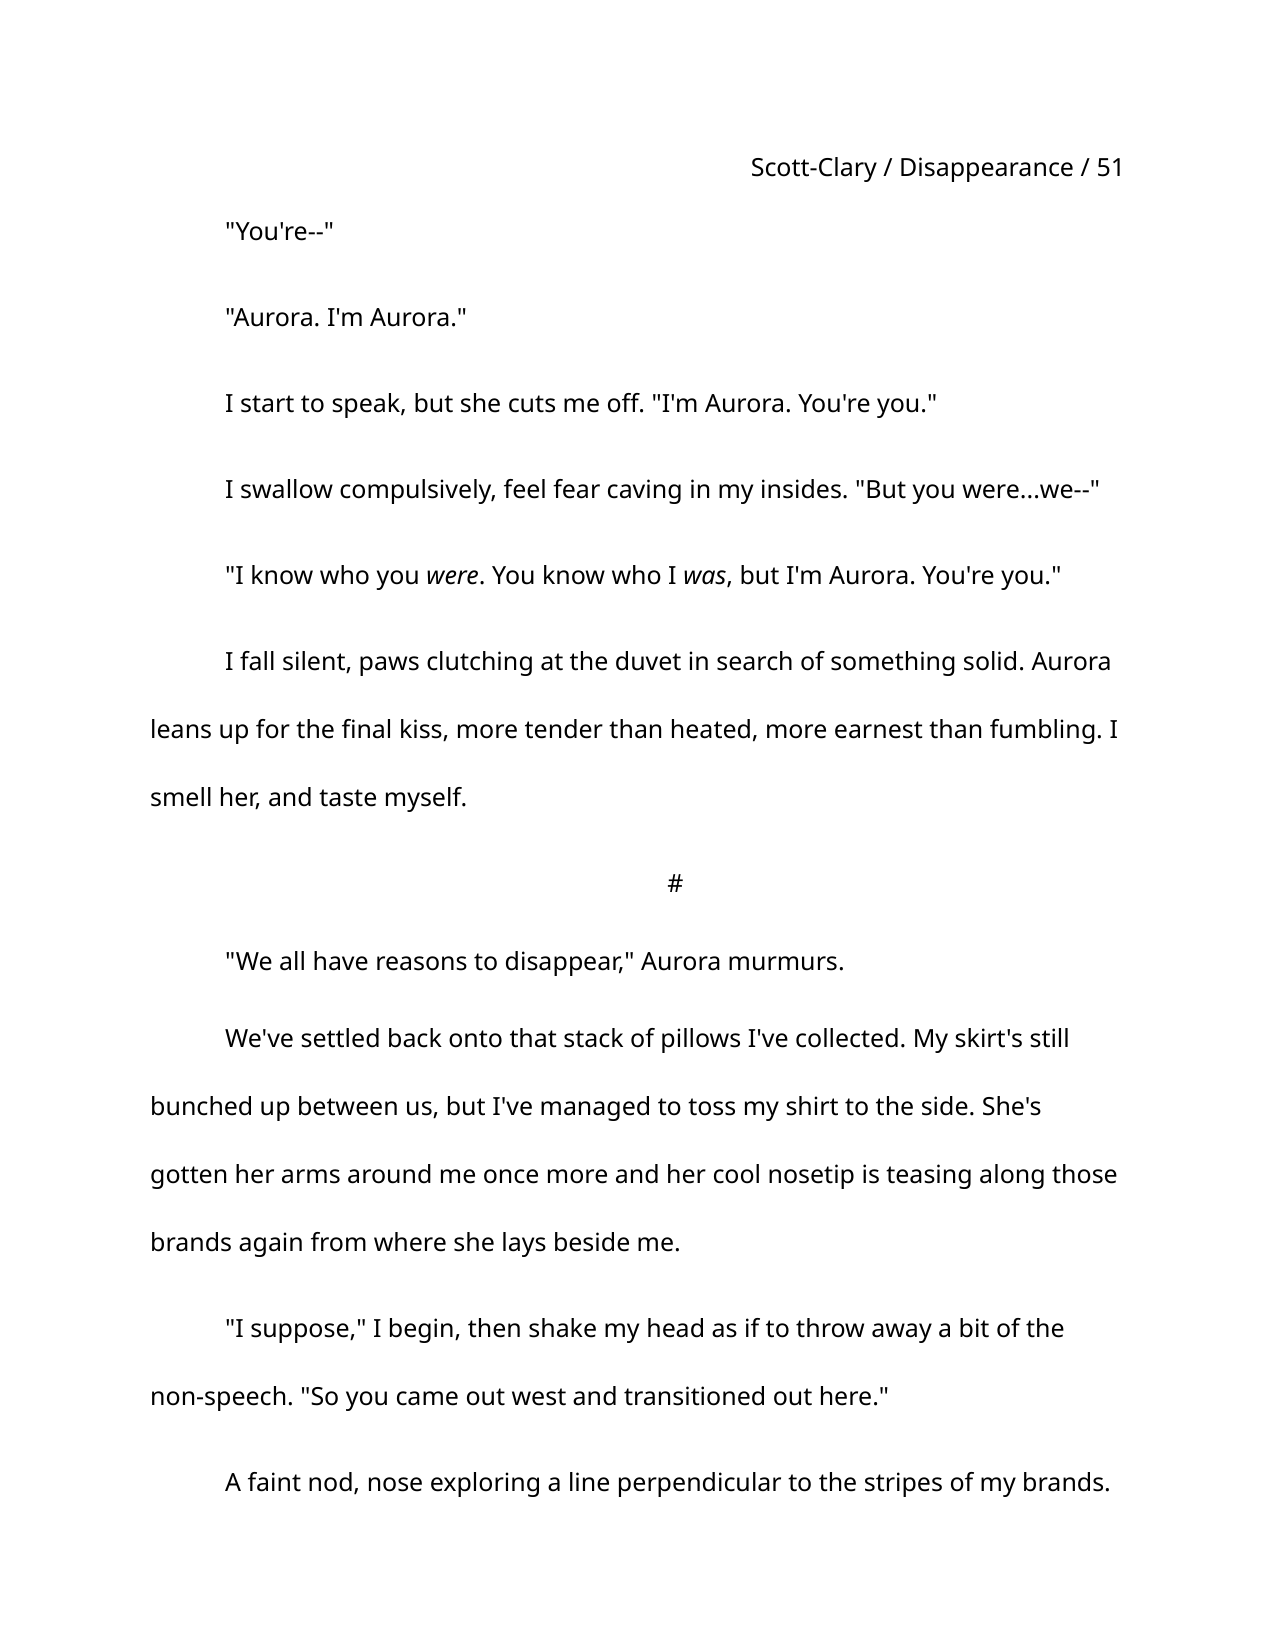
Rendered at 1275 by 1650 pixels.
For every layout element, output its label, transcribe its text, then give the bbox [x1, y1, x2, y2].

text I start to speak, but she cuts me off. "I'm Aurora. You're you." [150, 386, 1125, 420]
text # [150, 866, 1125, 900]
text "I suppose," I begin, then shake my head as if to throw away a bit of the non-speech. "So you came out west and transitioned out here." [150, 1311, 1125, 1413]
text "We all have reasons to disappear," Aurora murmurs. [150, 943, 1125, 977]
text "You're--" [150, 213, 1125, 248]
text A faint nod, nose exploring a line perpendicular to the stripes of my brands. [150, 1465, 1125, 1499]
text I swallow compulsively, feel fear caving in my insides. "But you were...we--" [150, 472, 1125, 506]
text "Aurora. I'm Aurora." [150, 299, 1125, 334]
text "I know who you were. You know who I was, but I'm Aurora. You're you." [150, 558, 1125, 592]
text We've settled back onto that stack of pillows I've collected. My skirt's still bunched up between us, but I've managed to toss my shirt to the side. She's gotten her arms around me once more and her cool nosetip is teasing along those brands again from where she lays beside me. [150, 1020, 1125, 1259]
text I fall silent, paws clutching at the duvet in search of something solid. Aurora leans up for the final kiss, more tender than heated, more earnest than fumbling. I smell her, and taste myself. [150, 644, 1125, 814]
